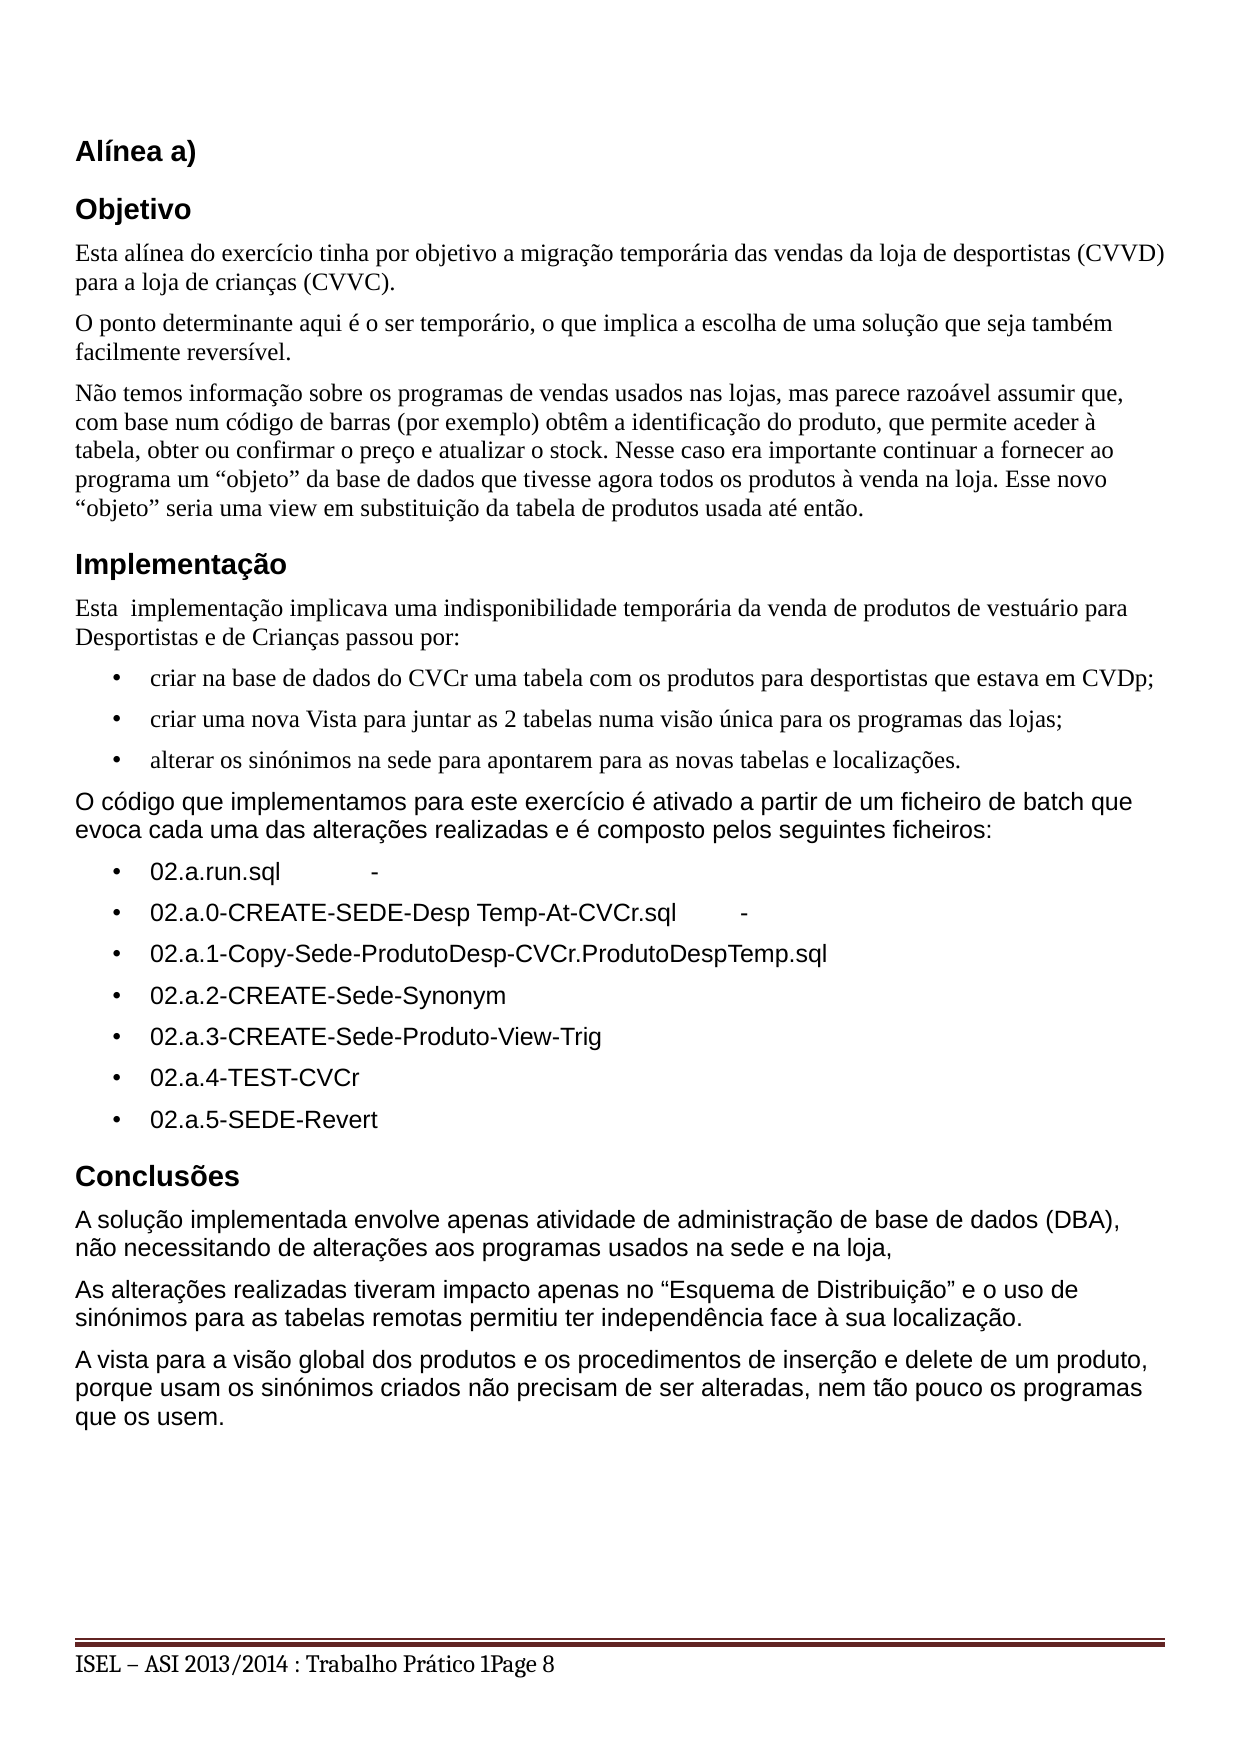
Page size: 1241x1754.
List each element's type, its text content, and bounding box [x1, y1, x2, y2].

text As alterações realizadas tiveram impacto apenas no “Esquema de Distribuição” e o uso de sinónimos para as tabelas remotas permitiu ter independência face à sua localização. [75, 1275, 1165, 1332]
text O ponto determinante aqui é o ser temporário, o que implica a escolha de uma solução que seja também facilmente reversível. [75, 308, 1165, 366]
list 02.a.5-SEDE-Revert [112, 1105, 1165, 1134]
text Esta alínea do exercício tinha por objetivo a migração temporária das vendas da loja de desportistas (CVVD) para a loja de crianças (CVVC). [75, 238, 1165, 296]
subtitle Conclusões [75, 1159, 1165, 1192]
text O código que implementamos para este exercício é ativado a partir de um ficheiro de batch que evoca cada uma das alterações realizadas e é composto pelos seguintes ficheiros: [75, 787, 1165, 844]
text Esta implementação implicava uma indisponibilidade temporária da venda de produtos de vestuário para Desportistas e de Crianças passou por: [75, 593, 1165, 650]
subtitle Alínea a) [75, 133, 1165, 167]
subtitle Objetivo [75, 192, 1165, 226]
list 02.a.2-CREATE-Sede-Synonym [112, 981, 1165, 1009]
list 02.a.3-CREATE-Sede-Produto-View-Trig [112, 1022, 1165, 1051]
subtitle Implementação [75, 547, 1165, 580]
list 02.a.4-TEST-CVCr [112, 1063, 1165, 1092]
list criar uma nova Vista para juntar as 2 tabelas numa visão única para os programas das lojas; [112, 704, 1165, 733]
list 02.a.1-Copy-Sede-ProdutoDesp-CVCr.ProdutoDespTemp.sql [112, 939, 1165, 968]
list 02.a.0-CREATE-SEDE-Desp Temp-At-CVCr.sql - [112, 898, 1165, 927]
list alterar os sinónimos na sede para apontarem para as novas tabelas e localizações. [112, 745, 1165, 774]
text A vista para a visão global dos produtos e os procedimentos de inserção e delete de um produto, porque usam os sinónimos criados não precisam de ser alteradas, nem tão pouco os programas que os usem. [75, 1345, 1165, 1431]
text A solução implementada envolve apenas atividade de administração de base de dados (DBA), não necessitando de alterações aos programas usados na sede e na loja, [75, 1205, 1165, 1262]
list 02.a.run.sql - [112, 857, 1165, 886]
list criar na base de dados do CVCr uma tabela com os produtos para desportistas que estava em CVDp; [112, 663, 1165, 692]
text Não temos informação sobre os programas de vendas usados nas lojas, mas parece razoável assumir que, com base num código de barras (por exemplo) obtêm a identificação do produto, que permite aceder à tabela, obter ou confirmar o preço e atualizar o stock. Nesse caso era importante continuar a fornecer ao programa um “objeto” da base de dados que tivesse agora todos os produtos à venda na loja. Esse novo “objeto” seria uma view em substituição da tabela de produtos usada até então. [75, 378, 1165, 522]
